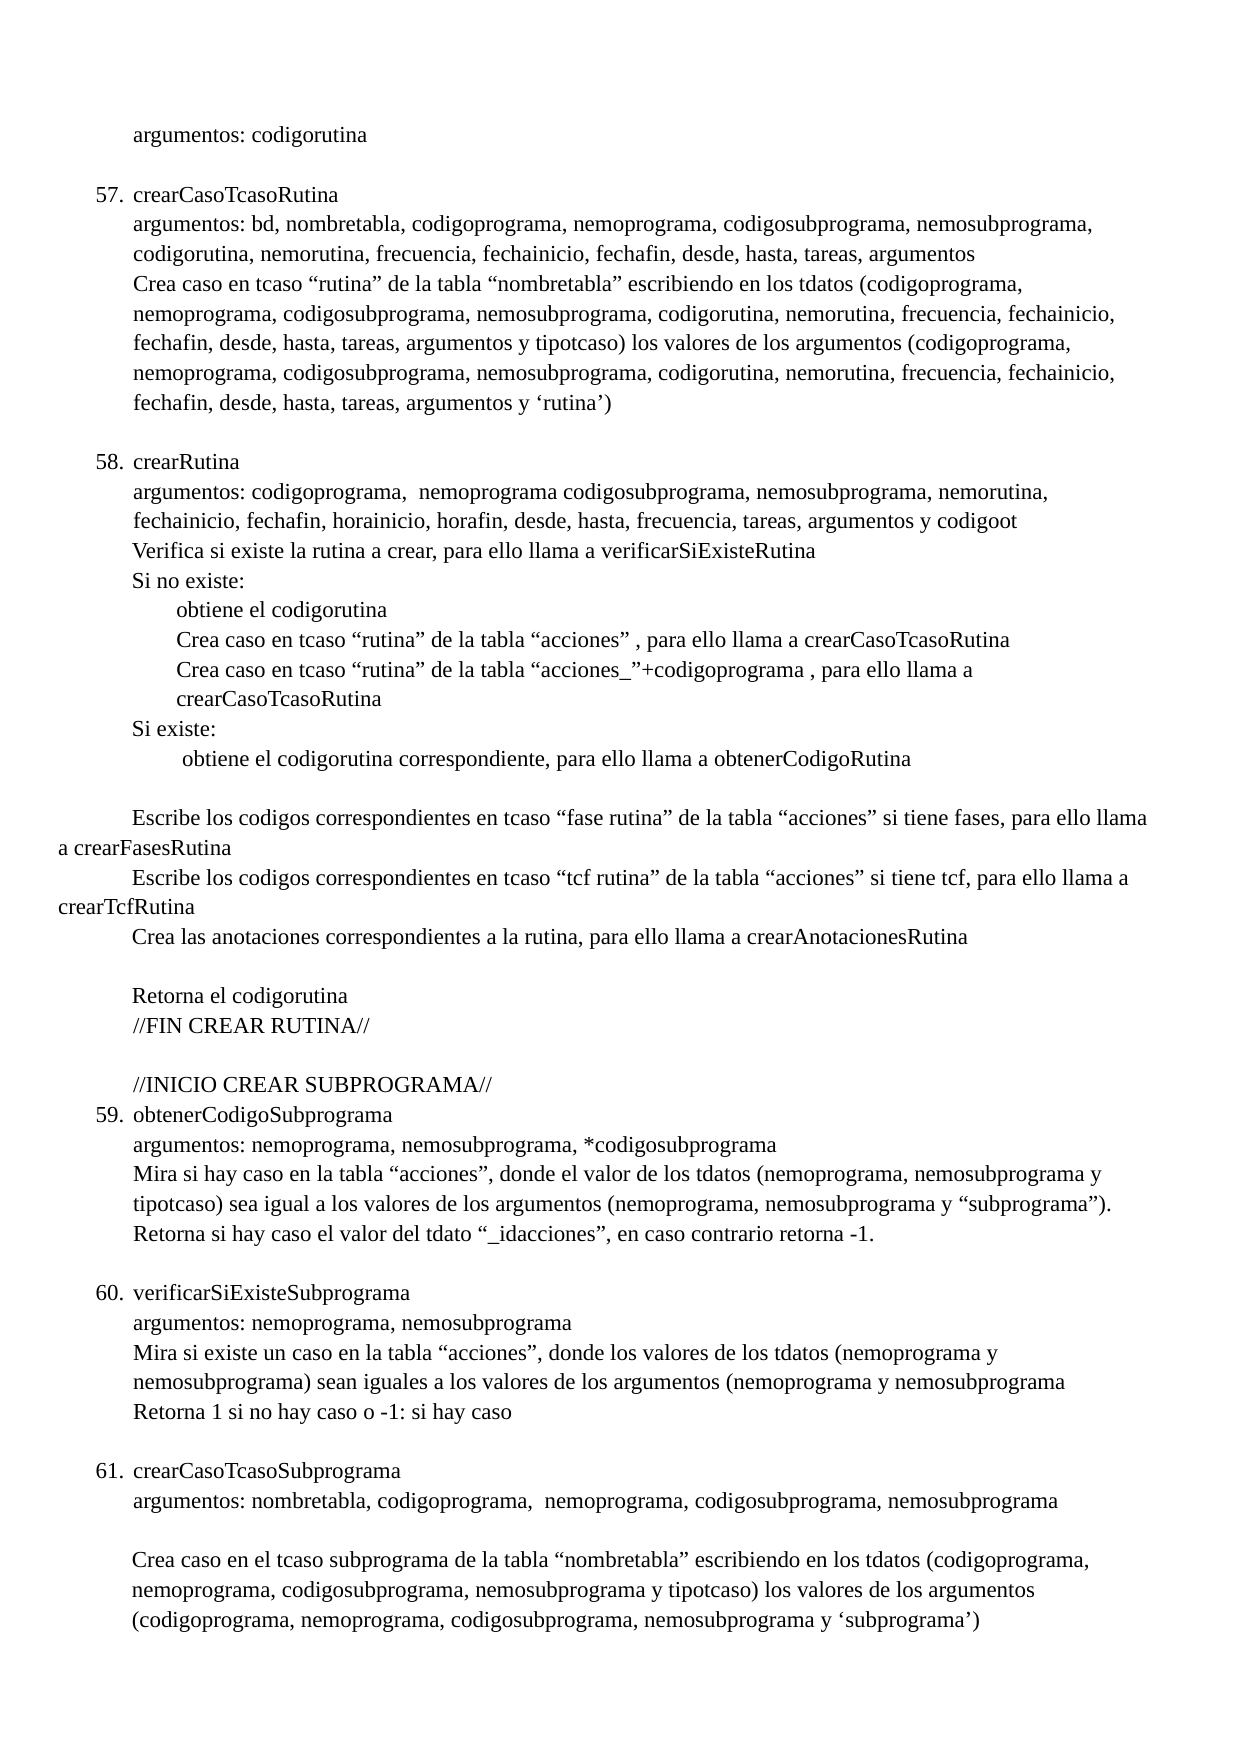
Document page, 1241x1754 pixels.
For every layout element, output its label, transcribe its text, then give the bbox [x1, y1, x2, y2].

list Retorna 1 si no hay caso o -1: si hay caso [95, 1395, 1161, 1424]
text Crea caso en el tcaso subprograma de la tabla “nombretabla” escribiendo en los tdatos (codigoprograma, nemoprograma, codigosubprograma, nemosubprograma y tipotcaso) los valores de los argumentos (codigoprograma, nemoprograma, codigosubprograma, nemosubprograma y ‘subprograma’) [58, 1543, 1161, 1632]
list crearCasoTcasoRutina [95, 177, 1161, 207]
text Si existe: [58, 712, 1161, 742]
text Crea las anotaciones correspondientes a la rutina, para ello llama a crearAnotacionesRutina [58, 920, 1161, 949]
text Crea caso en tcaso “rutina” de la tabla “acciones_”+codigoprograma , para ello llama a crearCasoTcasoRutina [176, 652, 1161, 712]
text obtiene el codigorutina correspondiente, para ello llama a obtenerCodigoRutina [182, 742, 1161, 771]
list argumentos: nombretabla, codigoprograma, nemoprograma, codigosubprograma, nemosubprograma [95, 1484, 1161, 1513]
list Retorna si hay caso el valor del tdato “_idacciones”, en caso contrario retorna -1. [95, 1217, 1161, 1246]
list argumentos: bd, nombretabla, codigoprograma, nemoprograma, codigosubprograma, nemosubprograma, codigorutina, nemorutina, frecuencia, fechainicio, fechafin, desde, hasta, tareas, argumentos [95, 207, 1161, 267]
list argumentos: codigorutina [95, 118, 1161, 148]
text Si no existe: [58, 563, 1161, 593]
text Escribe los codigos correspondientes en tcaso “fase rutina” de la tabla “acciones” si tiene fases, para ello llama a crearFasesRutina [58, 801, 1161, 860]
list crearRutina [95, 445, 1161, 474]
text Crea caso en tcaso “rutina” de la tabla “acciones” , para ello llama a crearCasoTcasoRutina [176, 623, 1161, 652]
text Retorna el codigorutina [58, 979, 1161, 1009]
list argumentos: codigoprograma, nemoprograma codigosubprograma, nemosubprograma, nemorutina, fechainicio, fechafin, horainicio, horafin, desde, hasta, frecuencia, tareas, argumentos y codigoot [95, 474, 1161, 534]
list argumentos: nemoprograma, nemosubprograma, *codigosubprograma [95, 1127, 1161, 1157]
text obtiene el codigorutina [176, 593, 1161, 623]
list obtenerCodigoSubprograma [95, 1098, 1161, 1127]
list Mira si existe un caso en la tabla “acciones”, donde los valores de los tdatos (nemoprograma y nemosubprograma) sean iguales a los valores de los argumentos (nemoprograma y nemosubprograma [95, 1335, 1161, 1395]
list verificarSiExisteSubprograma [95, 1276, 1161, 1306]
list //INICIO CREAR SUBPROGRAMA// [95, 1068, 1161, 1098]
list crearCasoTcasoSubprograma [95, 1454, 1161, 1484]
text Verifica si existe la rutina a crear, para ello llama a verificarSiExisteRutina [58, 534, 1161, 563]
list argumentos: nemoprograma, nemosubprograma [95, 1306, 1161, 1335]
list //FIN CREAR RUTINA// [95, 1009, 1161, 1038]
text Escribe los codigos correspondientes en tcaso “tcf rutina” de la tabla “acciones” si tiene tcf, para ello llama a crearTcfRutina [58, 860, 1161, 920]
list Mira si hay caso en la tabla “acciones”, donde el valor de los tdatos (nemoprograma, nemosubprograma y tipotcaso) sea igual a los valores de los argumentos (nemoprograma, nemosubprograma y “subprograma”). [95, 1157, 1161, 1217]
list Crea caso en tcaso “rutina” de la tabla “nombretabla” escribiendo en los tdatos (codigoprograma, nemoprograma, codigosubprograma, nemosubprograma, codigorutina, nemorutina, frecuencia, fechainicio, fechafin, desde, hasta, tareas, argumentos y tipotcaso) los valores de los argumentos (codigoprograma, nemoprograma, codigosubprograma, nemosubprograma, codigorutina, nemorutina, frecuencia, fechainicio, fechafin, desde, hasta, tareas, argumentos y ‘rutina’) [95, 267, 1161, 415]
